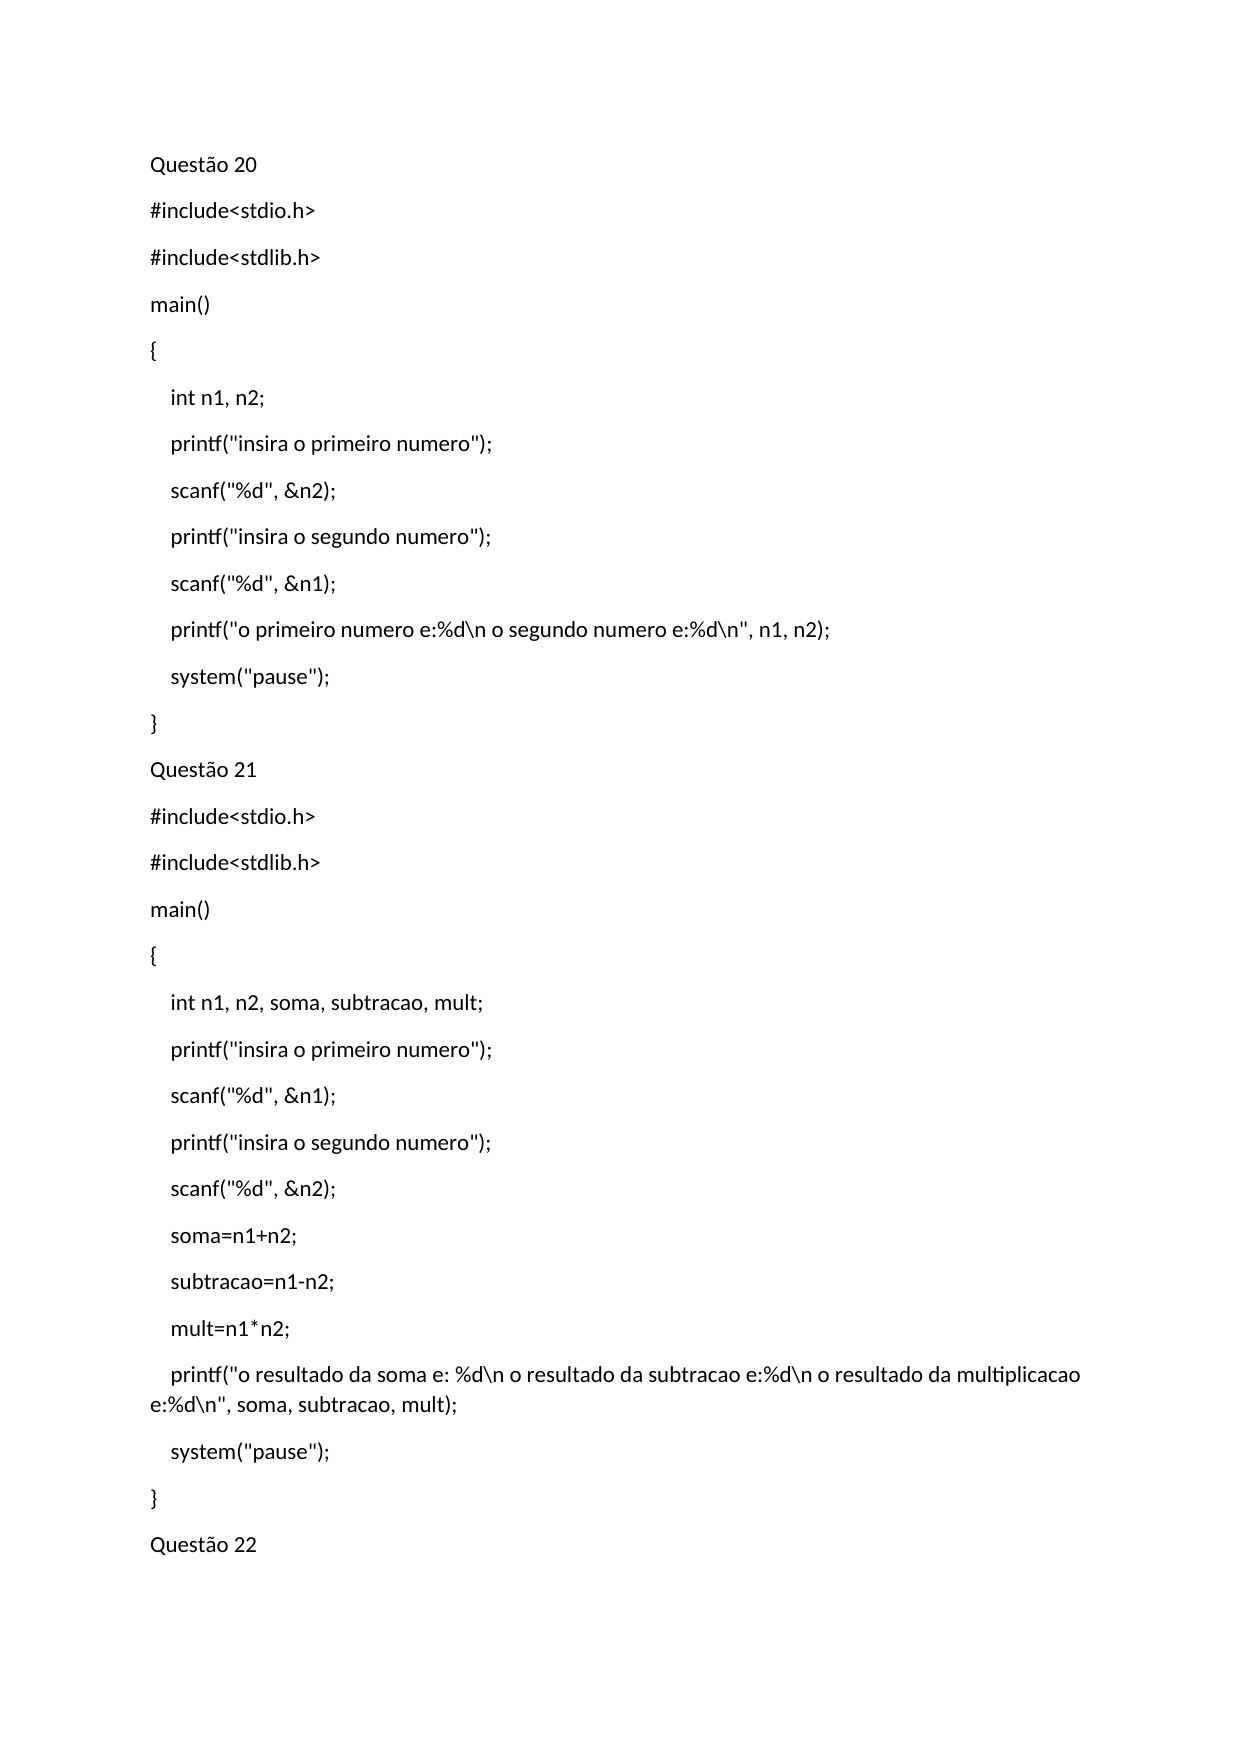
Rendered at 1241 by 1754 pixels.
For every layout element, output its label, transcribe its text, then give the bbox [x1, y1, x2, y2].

text main() [150, 895, 1090, 923]
text soma=n1+n2; [150, 1221, 1090, 1249]
text printf("insira o primeiro numero"); [150, 429, 1090, 457]
text system("pause"); [150, 662, 1090, 690]
text main() [150, 290, 1090, 318]
text scanf("%d", &n2); [150, 476, 1090, 504]
text { [150, 336, 1090, 364]
text subtracao=n1-n2; [150, 1267, 1090, 1296]
text scanf("%d", &n1); [150, 1081, 1090, 1109]
text int n1, n2, soma, subtracao, mult; [150, 988, 1090, 1016]
text #include<stdio.h> [150, 197, 1090, 224]
text scanf("%d", &n1); [150, 569, 1090, 597]
text system("pause"); [150, 1437, 1090, 1465]
text printf("insira o segundo numero"); [150, 1128, 1090, 1156]
text #include<stdlib.h> [150, 243, 1090, 271]
text } [150, 709, 1090, 737]
text } [150, 1484, 1090, 1512]
text scanf("%d", &n2); [150, 1174, 1090, 1202]
text #include<stdio.h> [150, 802, 1090, 830]
text Questão 21 [150, 755, 1090, 783]
text { [150, 942, 1090, 969]
text printf("insira o segundo numero"); [150, 522, 1090, 551]
text printf("o primeiro numero e:%d\n o segundo numero e:%d\n", n1, n2); [150, 616, 1090, 644]
text Questão 20 [150, 150, 1090, 178]
text mult=n1*n2; [150, 1314, 1090, 1342]
text printf("o resultado da soma e: %d\n o resultado da subtracao e:%d\n o resultado da multiplicacao e:%d\n", soma, subtracao, mult); [150, 1361, 1090, 1418]
text int n1, n2; [150, 383, 1090, 411]
text Questão 22 [150, 1530, 1090, 1558]
text printf("insira o primeiro numero"); [150, 1035, 1090, 1063]
text #include<stdlib.h> [150, 848, 1090, 876]
